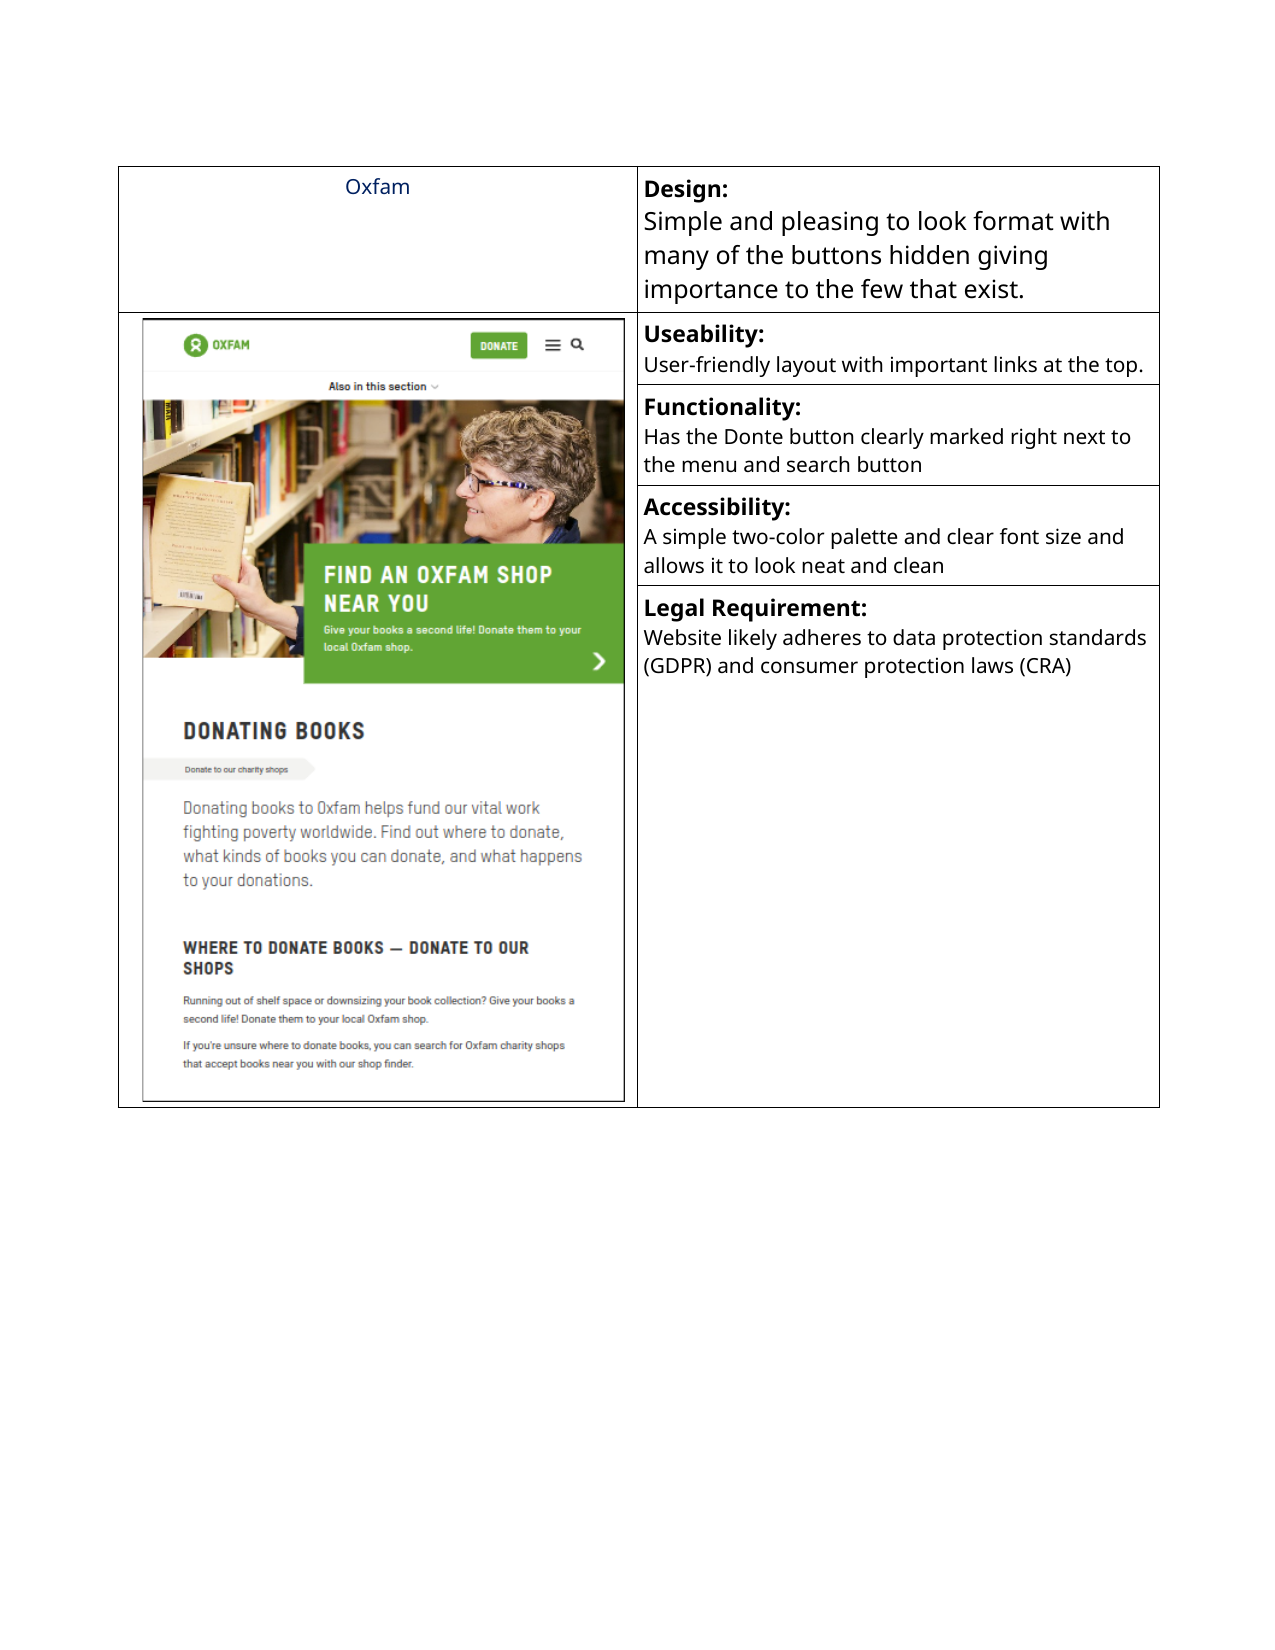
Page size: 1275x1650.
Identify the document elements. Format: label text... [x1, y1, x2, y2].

table_header Oxfam [119, 167, 637, 312]
text ­ [118, 1156, 1157, 1184]
picture [142, 318, 625, 1102]
table_cell Functionality: Has the Donte button clearly marked right next to the menu and search button [638, 385, 1159, 484]
table_cell Legal Requirement: Website likely adheres to data protection standards (GDPR) and consumer protection laws (CRA) [638, 586, 1159, 1107]
table_header Design: Simple and pleasing to look format with many of the buttons hidden giving importance to the few that exist. [638, 167, 1159, 312]
table_cell Useability: User-friendly layout with important links at the top. [638, 313, 1159, 384]
table_cell Accessibility: A simple two-color palette and clear font size and allows it to look neat and clean [638, 486, 1159, 585]
table_cell [119, 313, 637, 1107]
